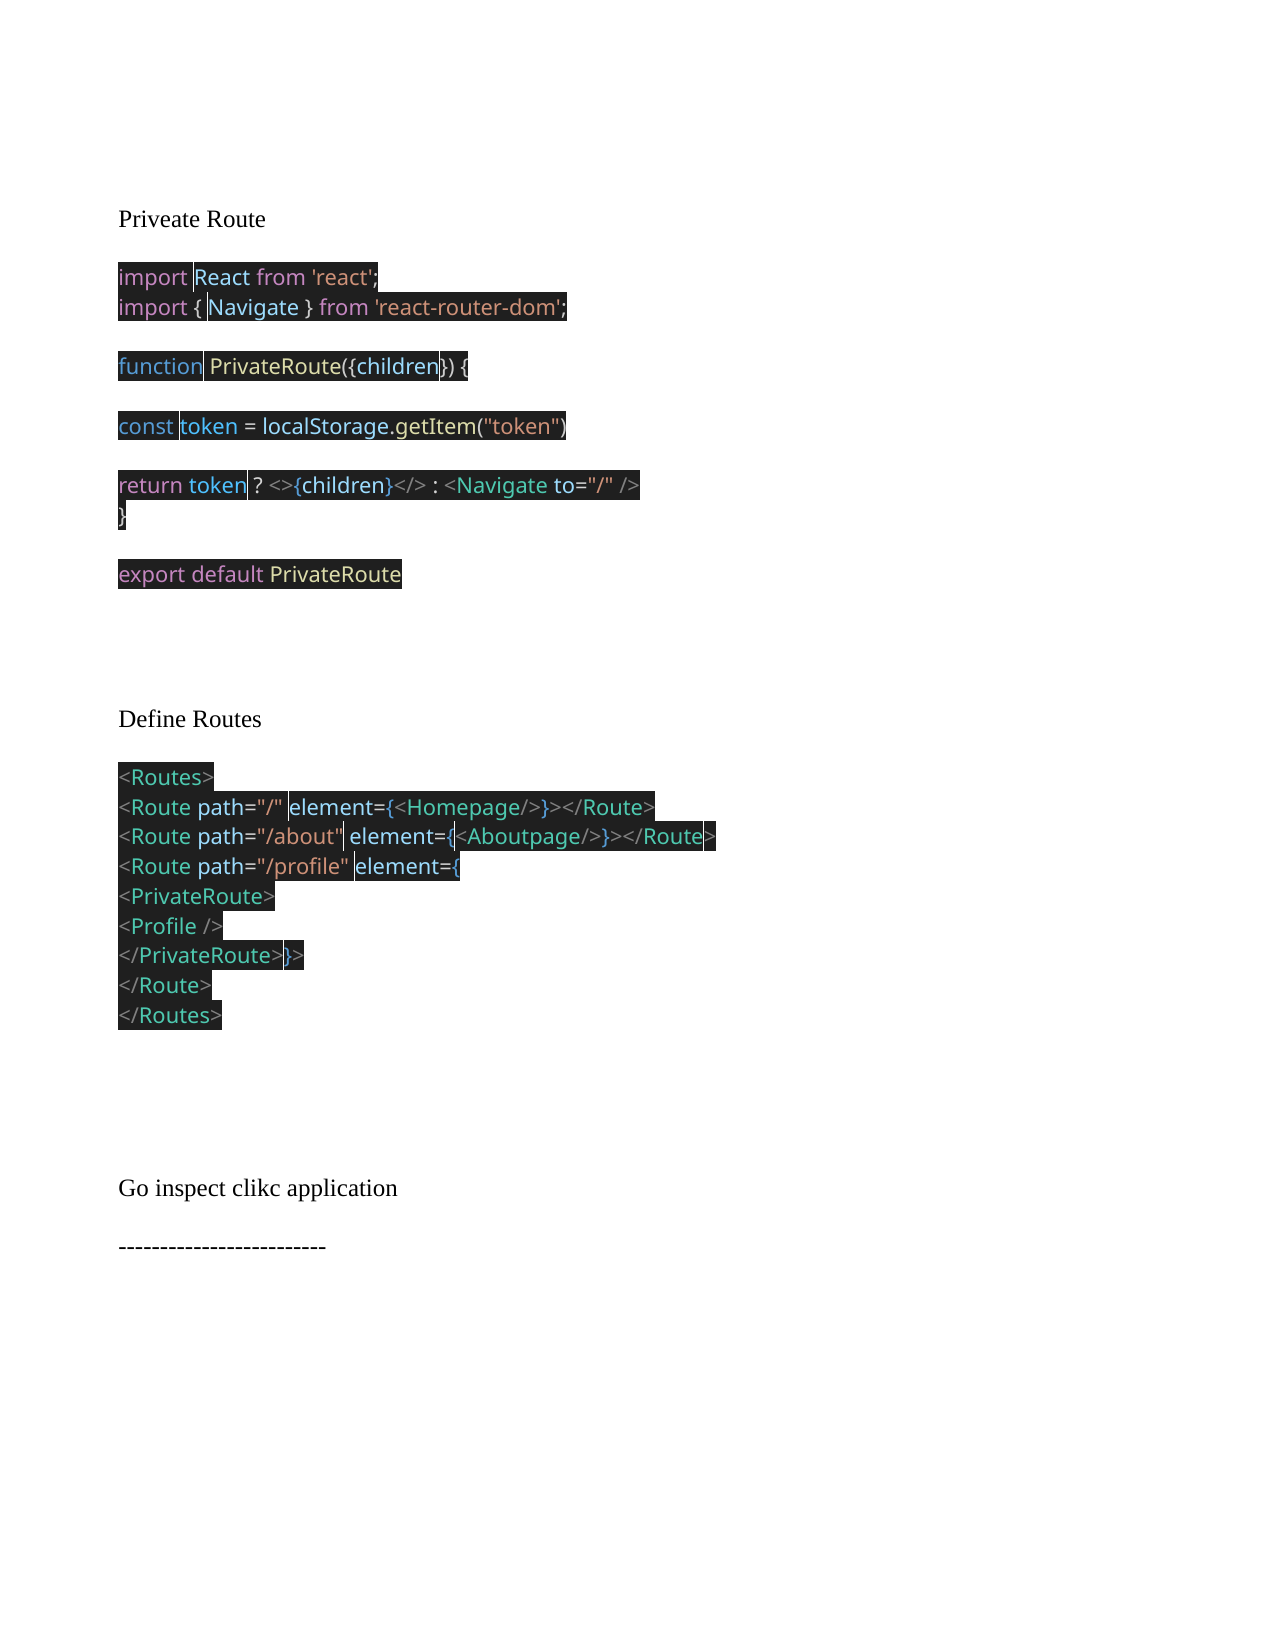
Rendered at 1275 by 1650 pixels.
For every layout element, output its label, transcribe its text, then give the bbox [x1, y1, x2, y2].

text <Route path="/about" element={<Aboutpage/>}></Route> [118, 821, 1157, 851]
text </PrivateRoute>}> [118, 940, 1157, 970]
text import React from 'react'; [118, 262, 1157, 292]
text <Profile /> [118, 911, 1157, 940]
text return token ? <>{children}</> : <Navigate to="/" /> [118, 470, 1157, 500]
text </Routes> [118, 1000, 1157, 1030]
text const token = localStorage.getItem("token") [118, 411, 1157, 440]
text export default PrivateRoute [118, 559, 1157, 589]
text Define Routes [118, 704, 1157, 733]
text <Route path="/" element={<Homepage/>}></Route> [118, 791, 1157, 821]
text Priveate Route [118, 204, 1157, 233]
text <PrivateRoute> [118, 881, 1157, 911]
text Go inspect clikc application [118, 1173, 1157, 1202]
text </Route> [118, 970, 1157, 1000]
text function PrivateRoute({children}) { [118, 351, 1157, 381]
text <Routes> [118, 762, 1157, 791]
text ------------------------- [118, 1231, 1157, 1260]
text import { Navigate } from 'react-router-dom'; [118, 292, 1157, 321]
text <Route path="/profile" element={ [118, 851, 1157, 881]
text } [118, 500, 1157, 530]
